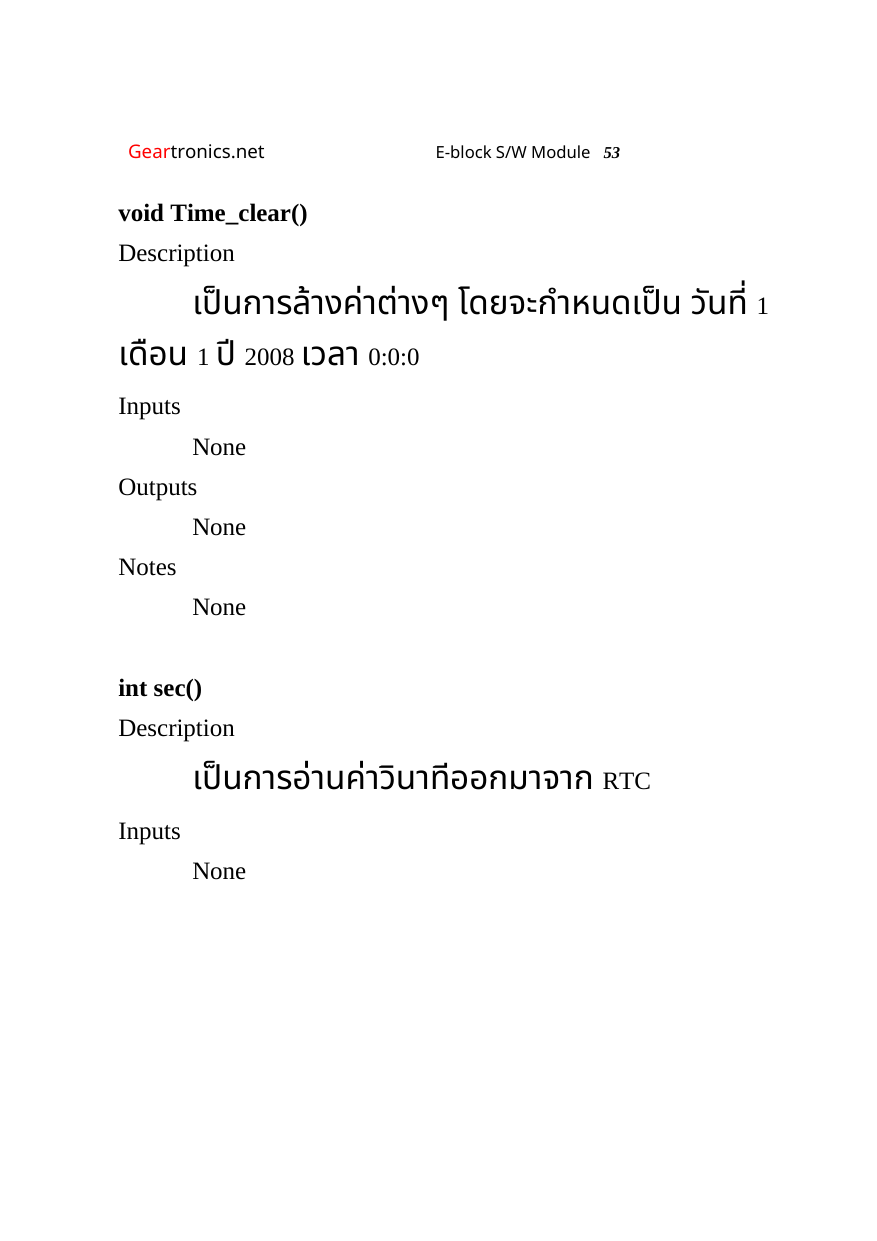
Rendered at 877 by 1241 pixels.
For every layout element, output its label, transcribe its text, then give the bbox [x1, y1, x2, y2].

text Notes [118, 553, 837, 581]
text None [118, 433, 837, 460]
text void Time_clear() [118, 199, 837, 226]
text None [118, 513, 837, 541]
text Description [118, 714, 837, 742]
text Outputs [118, 473, 837, 501]
text Description [118, 239, 837, 267]
text Inputs [118, 817, 837, 845]
text เป็นการอ่านค่าวินาทีออกมาจาก RTC [118, 754, 837, 805]
text int sec() [118, 674, 837, 702]
text Inputs [118, 392, 837, 420]
text เป็นการล้างค่าต่างๆ โดยจะกำหนดเป็น วันที่ 1 เดือน 1 ปี 2008 เวลา 0:0:0 [118, 279, 837, 380]
text None [118, 857, 837, 885]
text None [118, 593, 837, 621]
